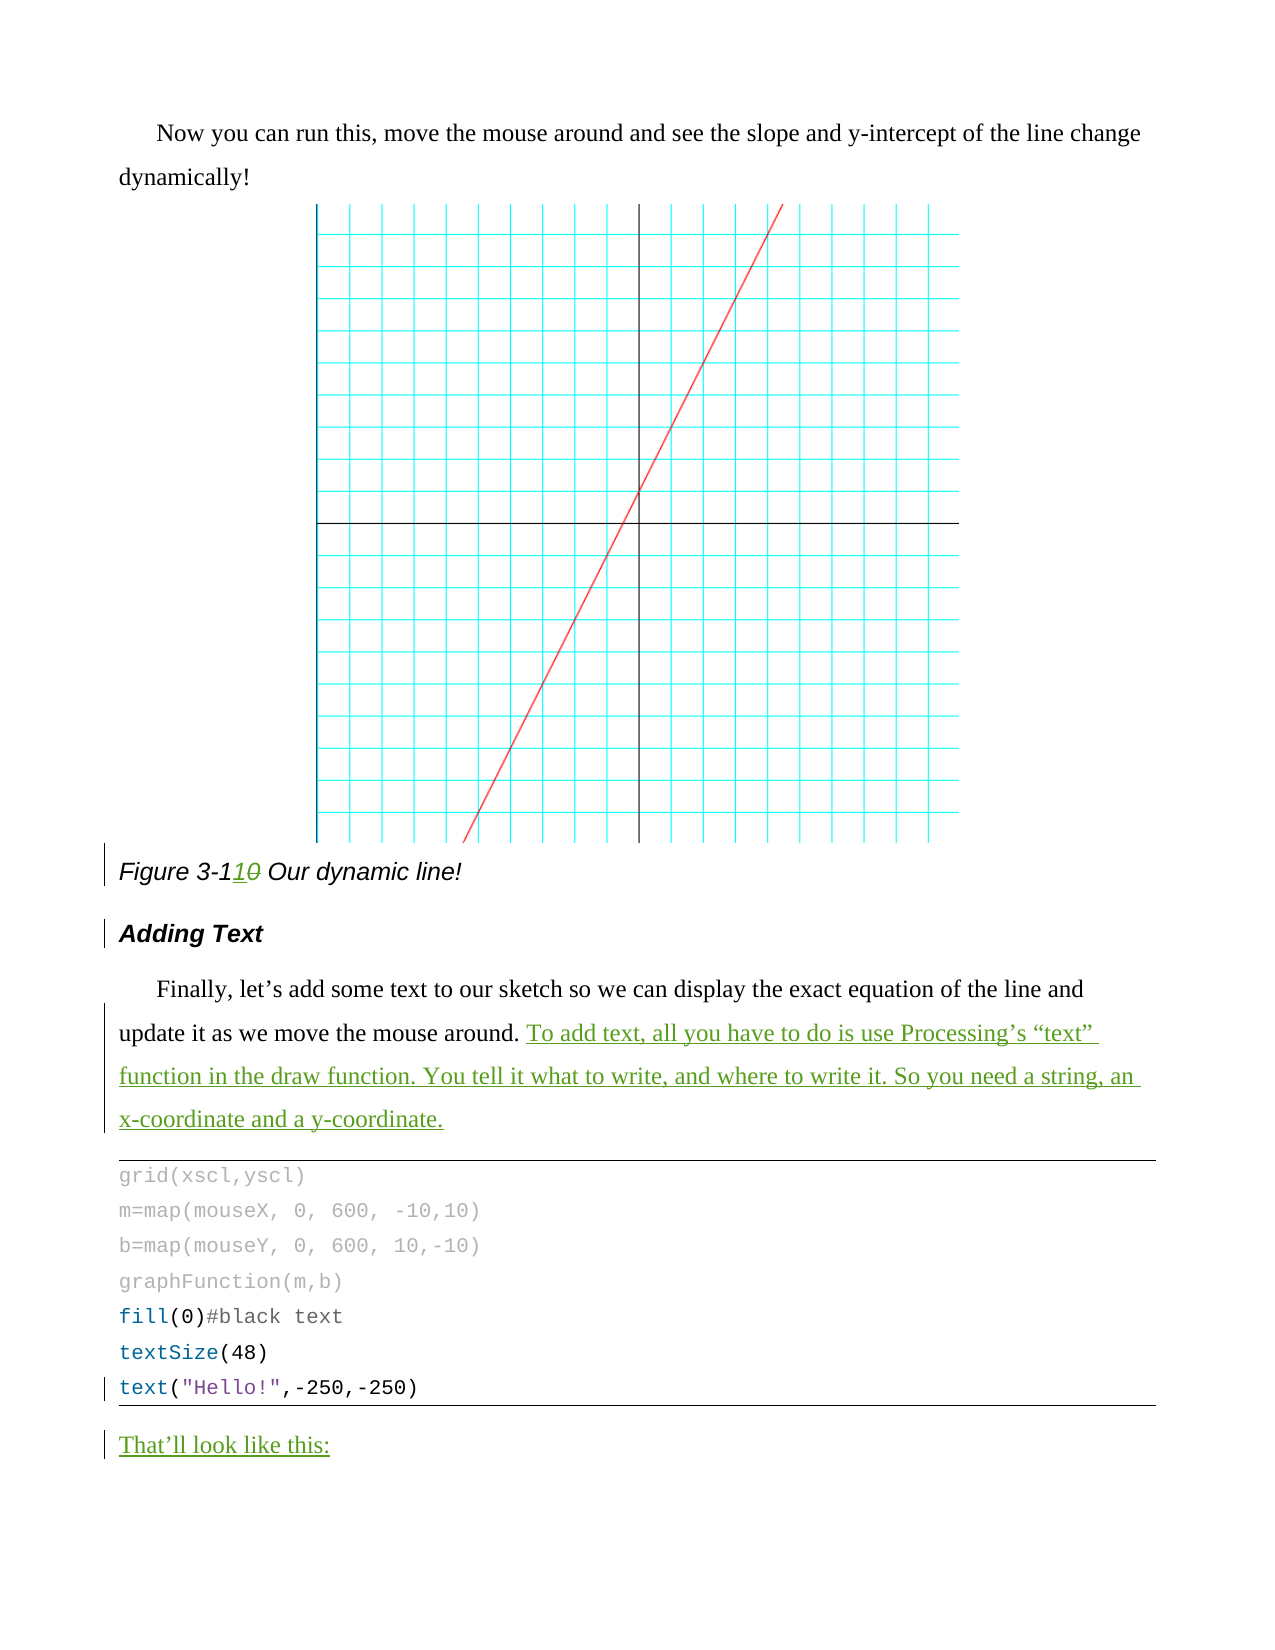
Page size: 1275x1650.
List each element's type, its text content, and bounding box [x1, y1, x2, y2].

text Now you can run this, move the mouse around and see the slope and y-intercept of the line change dynamically! [118, 118, 1156, 190]
text textSize(48) [118, 1342, 1156, 1365]
picture [316, 204, 959, 843]
text Figure 3-11 Our dynamic line! [118, 217, 1156, 886]
text b=map(mouseY, 0, 600, 10,-10) [118, 1236, 1156, 1259]
text fill(0)#black text [118, 1306, 1156, 1330]
text graphFunction(m,b) [118, 1271, 1156, 1294]
text m=map(mouseX, 0, 600, -10,10) [118, 1200, 1156, 1224]
text Finally, let’s add some text to our sketch so we can display the exact equation of the line and update it as we move the mouse around. To add text, all you have to do is use Processing’s “text” function in the draw function. You tell it what to write, and where to write it. So you need a string, an x-coordinate and a y-coordinate. [118, 974, 1156, 1133]
text That’ll look like this: [118, 1430, 1156, 1459]
text grid(xscl,yscl) [118, 1161, 1156, 1188]
text text("Hello!",-250,-250) [118, 1377, 1156, 1406]
text Adding Text [118, 919, 1156, 948]
